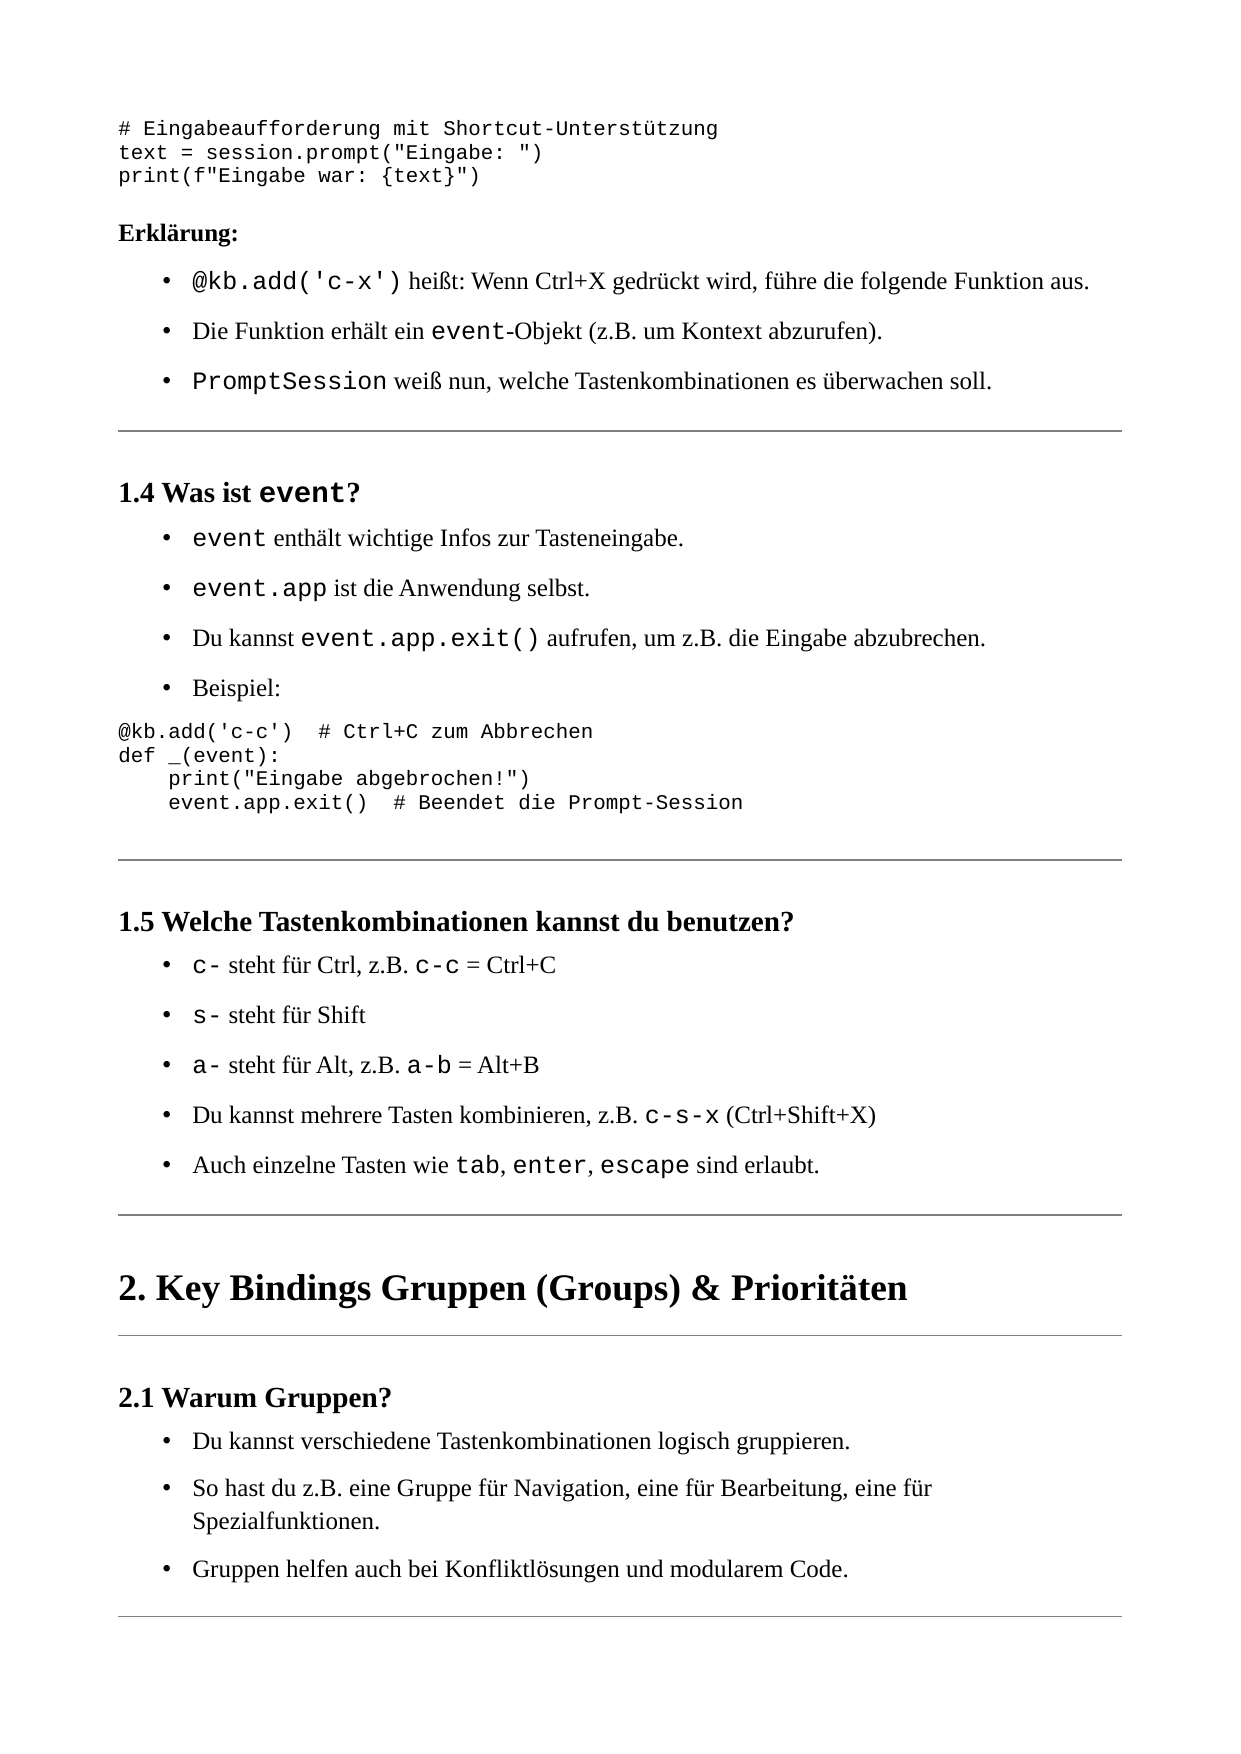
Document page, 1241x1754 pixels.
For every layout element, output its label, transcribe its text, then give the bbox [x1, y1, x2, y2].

list Du kannst mehrere Tasten kombinieren, z.B. c-s-x (Ctrl+Shift+X) [162, 1100, 1122, 1131]
text print(f"Eingabe war: {text}") [118, 165, 1122, 189]
subtitle 2.1 Warum Gruppen? [118, 1380, 1122, 1413]
list Die Funktion erhält ein event-Objekt (z.B. um Kontext abzurufen). [162, 316, 1122, 347]
text Erklärung: [118, 218, 1122, 247]
text event.app.exit() # Beendet die Prompt-Session [118, 792, 1122, 816]
list a- steht für Alt, z.B. a-b = Alt+B [162, 1050, 1122, 1081]
subtitle 2. Key Bindings Gruppen (Groups) & Prioritäten [118, 1265, 1122, 1308]
list Gruppen helfen auch bei Konfliktlösungen und modularem Code. [162, 1554, 1122, 1583]
list Du kannst verschiedene Tastenkombinationen logisch gruppieren. [162, 1426, 1122, 1454]
list Auch einzelne Tasten wie tab, enter, escape sind erlaubt. [162, 1150, 1122, 1181]
list c- steht für Ctrl, z.B. c-c = Ctrl+C [162, 950, 1122, 981]
subtitle 1.5 Welche Tastenkombinationen kannst du benutzen? [118, 904, 1122, 938]
list event.app ist die Anwendung selbst. [162, 573, 1122, 604]
list event enthält wichtige Infos zur Tasteneingabe. [162, 523, 1122, 554]
text # Eingabeaufforderung mit Shortcut-Unterstützung [118, 118, 1122, 142]
list @kb.add('c-x') heißt: Wenn Ctrl+X gedrückt wird, führe die folgende Funktion aus. [162, 266, 1122, 297]
text def _(event): [118, 745, 1122, 768]
text text = session.prompt("Eingabe: ") [118, 142, 1122, 165]
list Du kannst event.app.exit() aufrufen, um z.B. die Eingabe abzubrechen. [162, 623, 1122, 654]
text print("Eingabe abgebrochen!") [118, 768, 1122, 792]
list s- steht für Shift [162, 1000, 1122, 1031]
list PromptSession weiß nun, welche Tastenkombinationen es überwachen soll. [162, 366, 1122, 397]
list So hast du z.B. eine Gruppe für Navigation, eine für Bearbeitung, eine für Spezialfunktionen. [162, 1473, 1122, 1535]
text @kb.add('c-c') # Ctrl+C zum Abbrechen [118, 721, 1122, 745]
subtitle 1.4 Was ist event? [118, 475, 1122, 511]
list Beispiel: [162, 673, 1122, 702]
